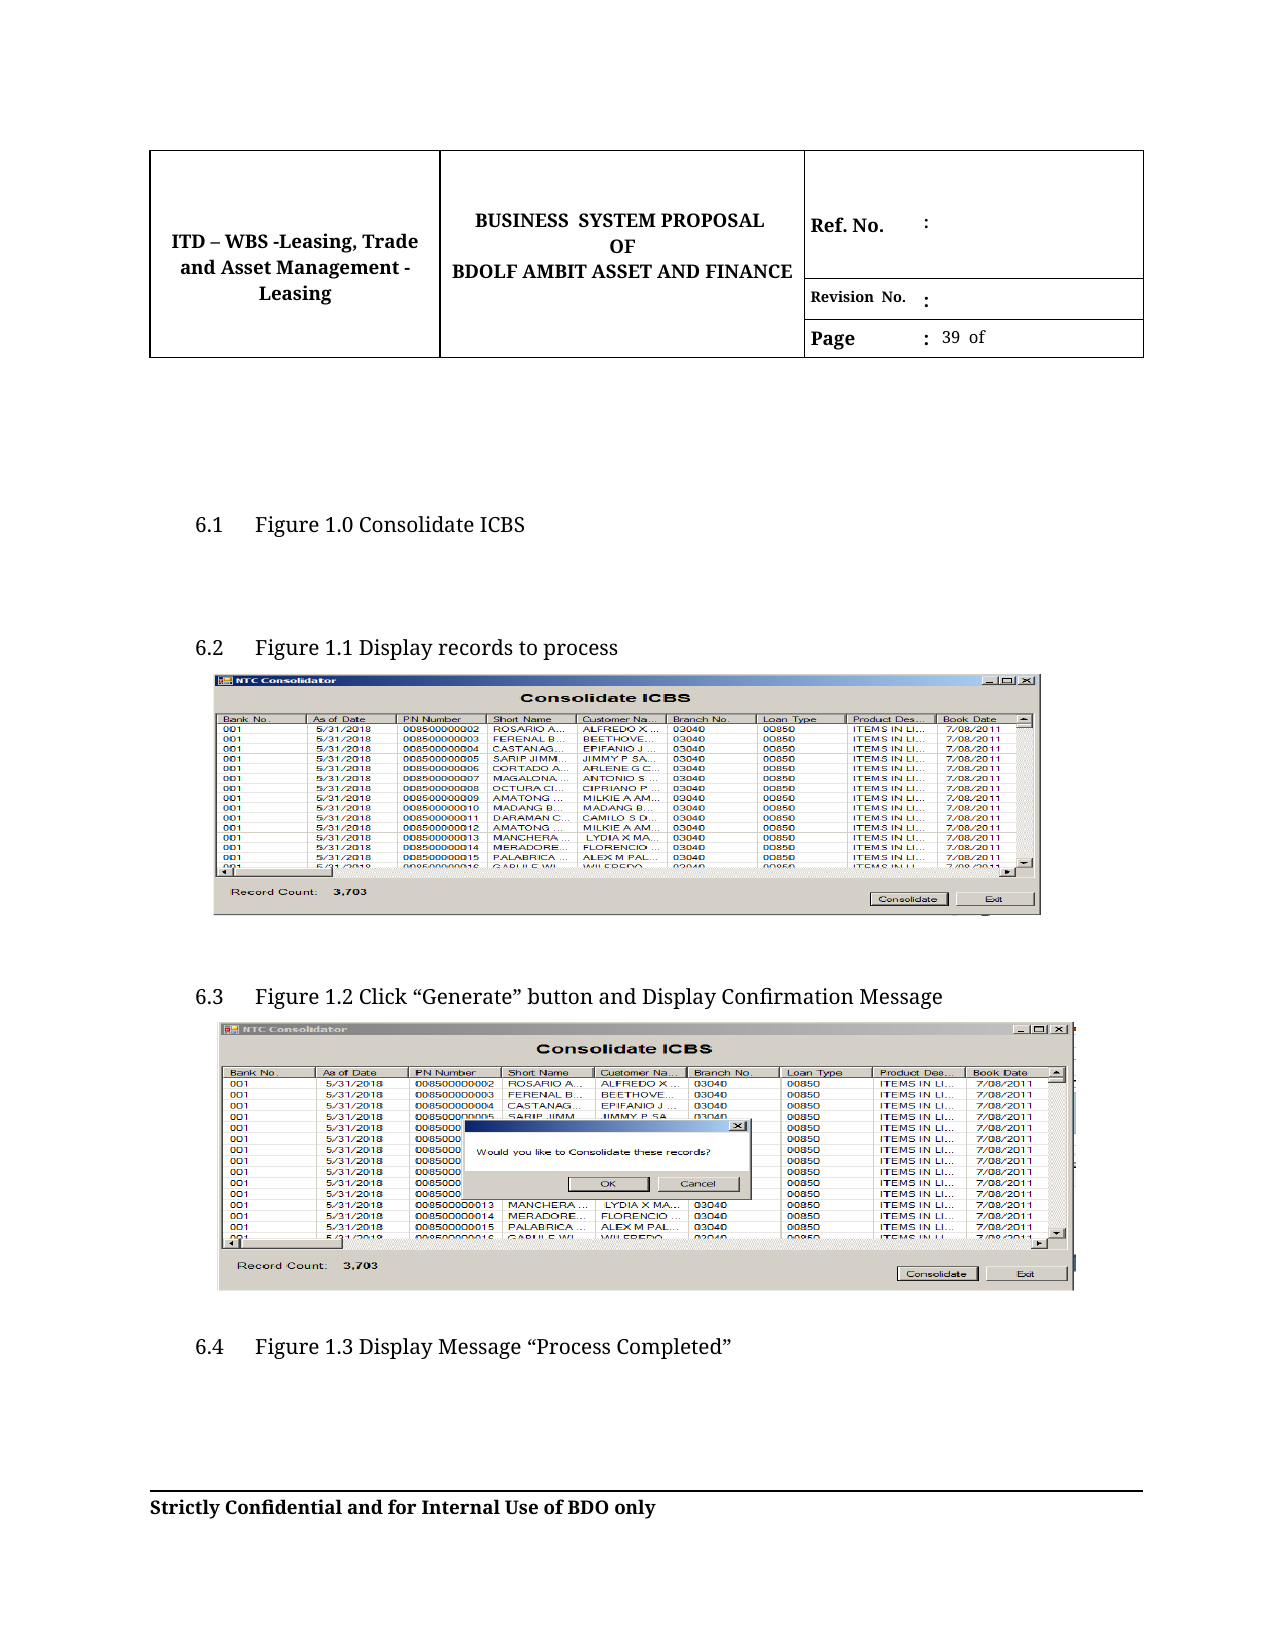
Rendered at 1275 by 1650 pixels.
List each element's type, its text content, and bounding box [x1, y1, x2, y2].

picture [217, 1022, 1076, 1292]
picture [213, 674, 1080, 941]
list Figure 1.2 Click “Generate” button and Display Confirmation Message [195, 982, 1143, 1010]
list Figure 1.1 Display records to process [195, 633, 1143, 662]
list Figure 1.3 Display Message “Process Completed” [195, 1332, 1143, 1361]
list Figure 1.0 Consolidate ICBS [195, 511, 1143, 539]
